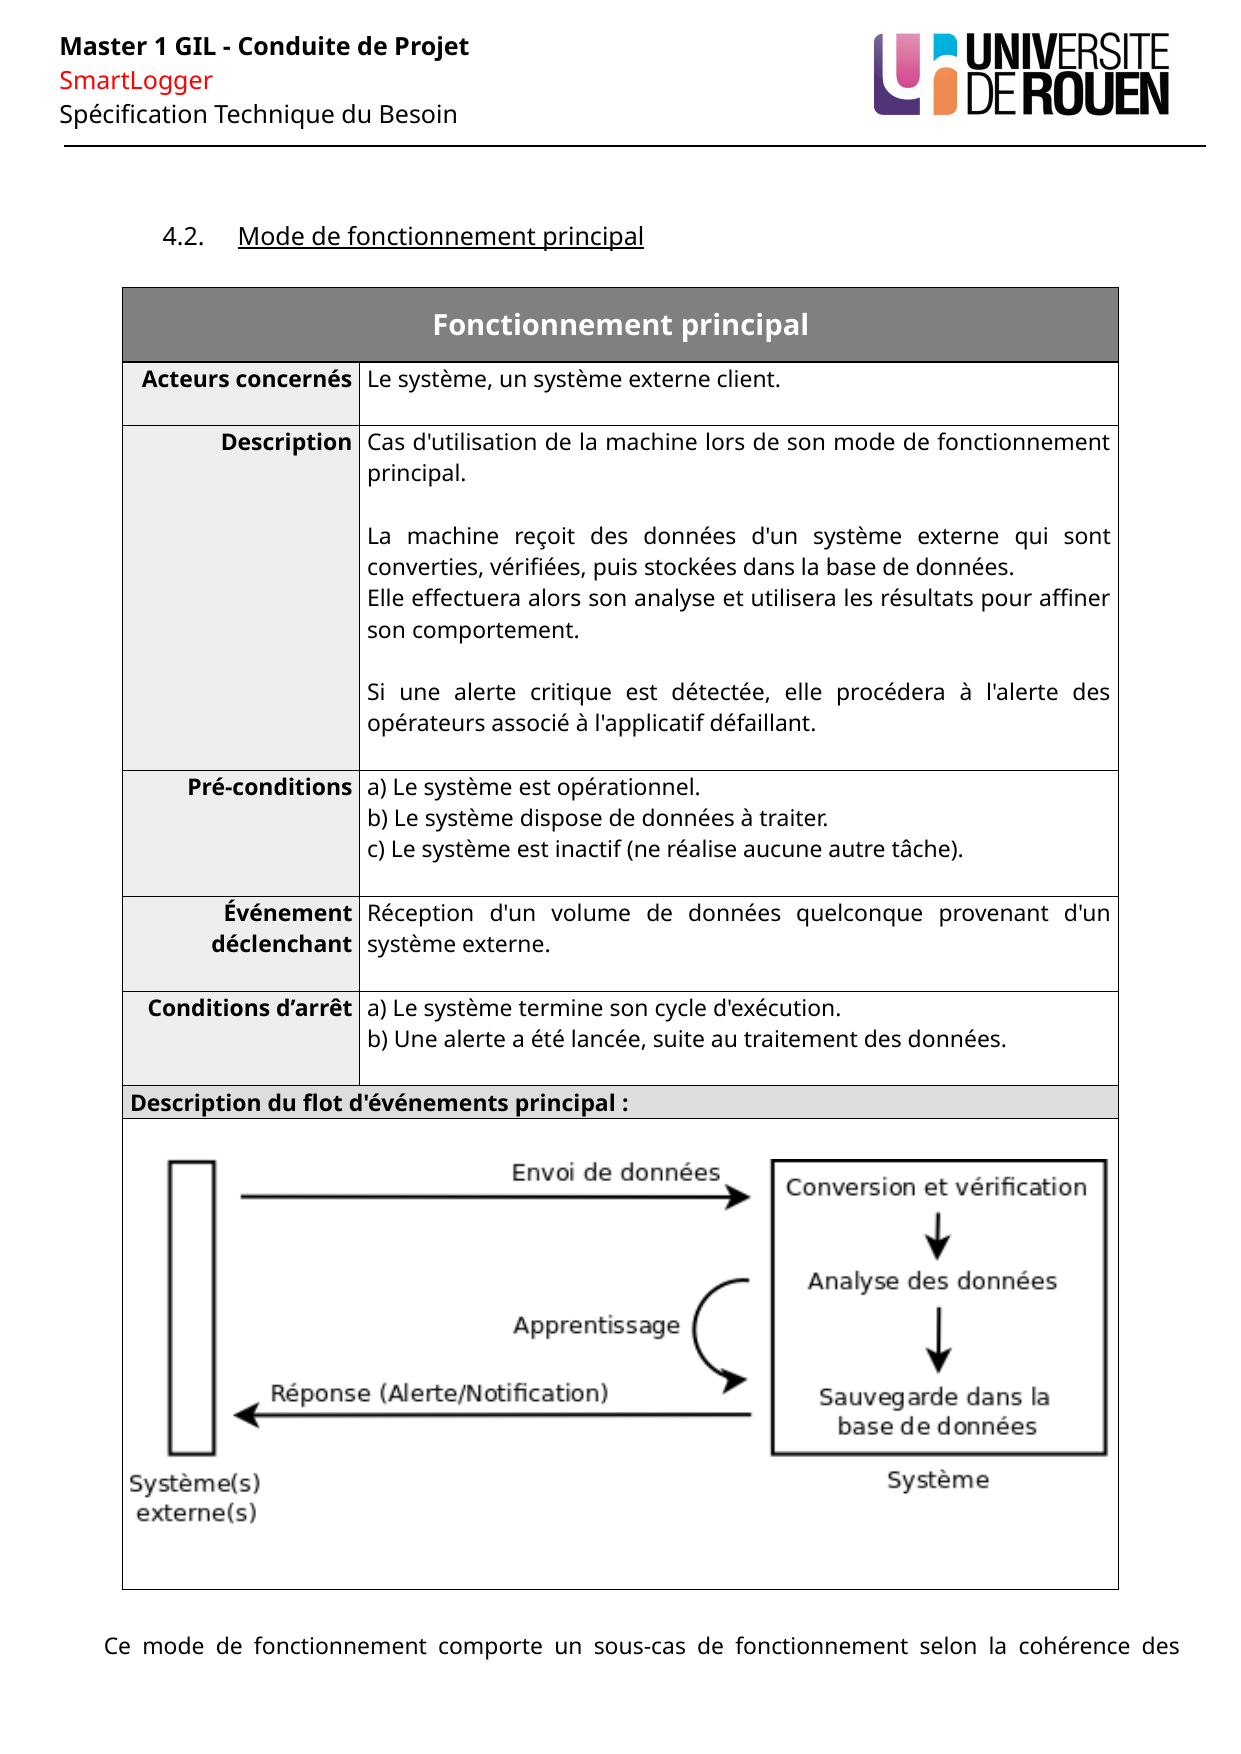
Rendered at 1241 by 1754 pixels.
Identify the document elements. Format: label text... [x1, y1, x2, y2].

table_cell Événement déclenchant [123, 897, 359, 991]
table_cell Pré-conditions [123, 771, 359, 896]
table_cell Cas d'utilisation de la machine lors de son mode de fonctionnement principal. La machine reçoit des données d'un système externe qui sont converties, vérifiées, puis stockées dans la base de données. Elle effectuera alors son analyse et utilisera les résultats pour affiner son comportement. Si une alerte critique est détectée, elle procédera à l'alerte des opérateurs associé à l'applicatif défaillant. [360, 426, 1118, 770]
table_cell a) Le système termine son cycle d'exécution. b) Une alerte a été lancée, suite au traitement des données. [360, 992, 1118, 1085]
table_cell Réception d'un volume de données quelconque provenant d'un système externe. [360, 897, 1118, 991]
table_cell Le système, un système externe client. [360, 363, 1118, 425]
text Ce mode de fonctionnement comporte un sous-cas de fonctionnement selon la cohérence des [103, 1630, 1181, 1661]
table_cell Acteurs concernés [123, 363, 359, 425]
table_cell Conditions d’arrêt [123, 992, 359, 1085]
subtitle Mode de fonctionnement principal [162, 218, 1181, 252]
table_cell Description [123, 426, 359, 770]
picture [129, 1159, 1112, 1527]
table_cell a) Le système est opérationnel. b) Le système dispose de données à traiter. c) Le système est inactif (ne réalise aucune autre tâche). [360, 771, 1118, 896]
table_cell [123, 1119, 1118, 1589]
picture [872, 32, 1170, 118]
table_header Fonctionnement principal [123, 288, 1118, 361]
